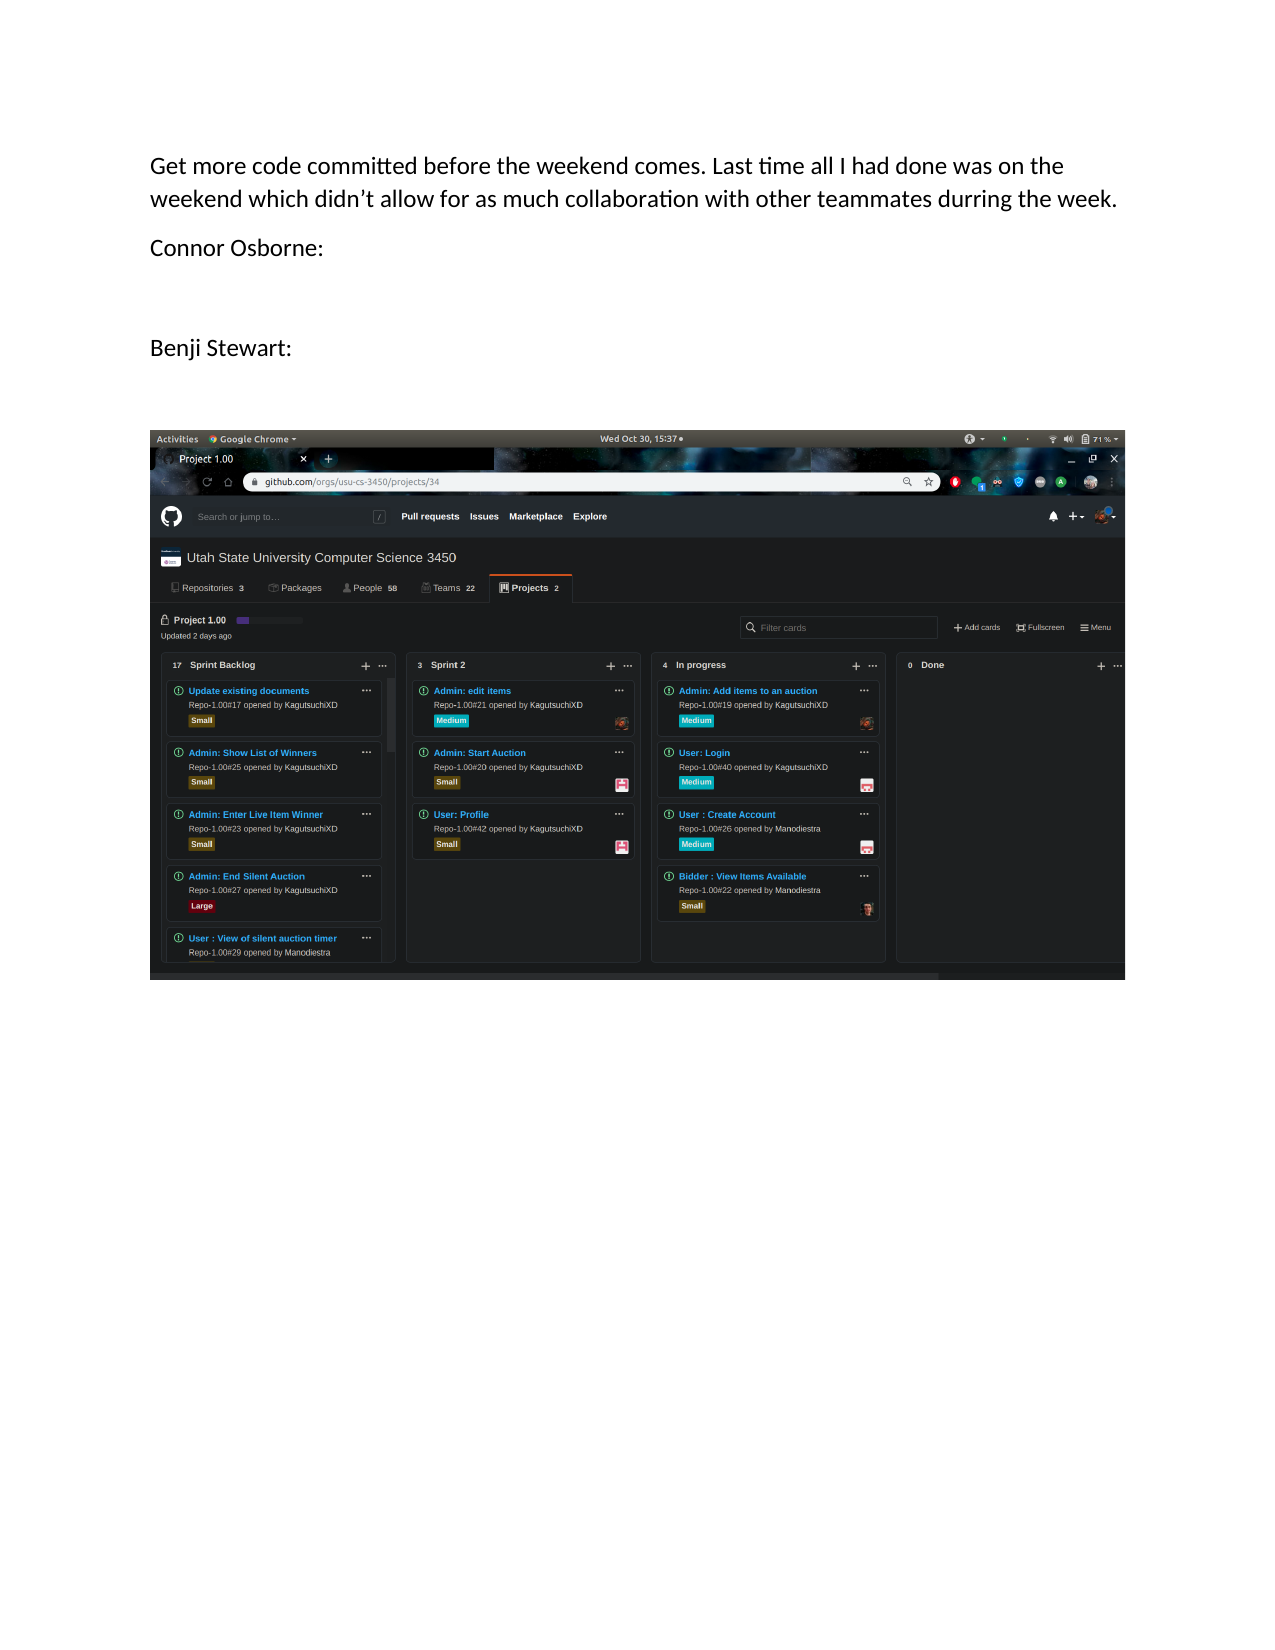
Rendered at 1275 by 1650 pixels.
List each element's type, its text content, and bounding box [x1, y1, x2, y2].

text Get more code committed before the weekend comes. Last time all I had done was on the weekend which didn’t allow for as much collaboration with other teammates durring the week. [150, 150, 1125, 213]
picture [150, 430, 1125, 980]
text Connor Osborne: [150, 232, 1125, 263]
text Benji Stewart: [150, 332, 1125, 362]
